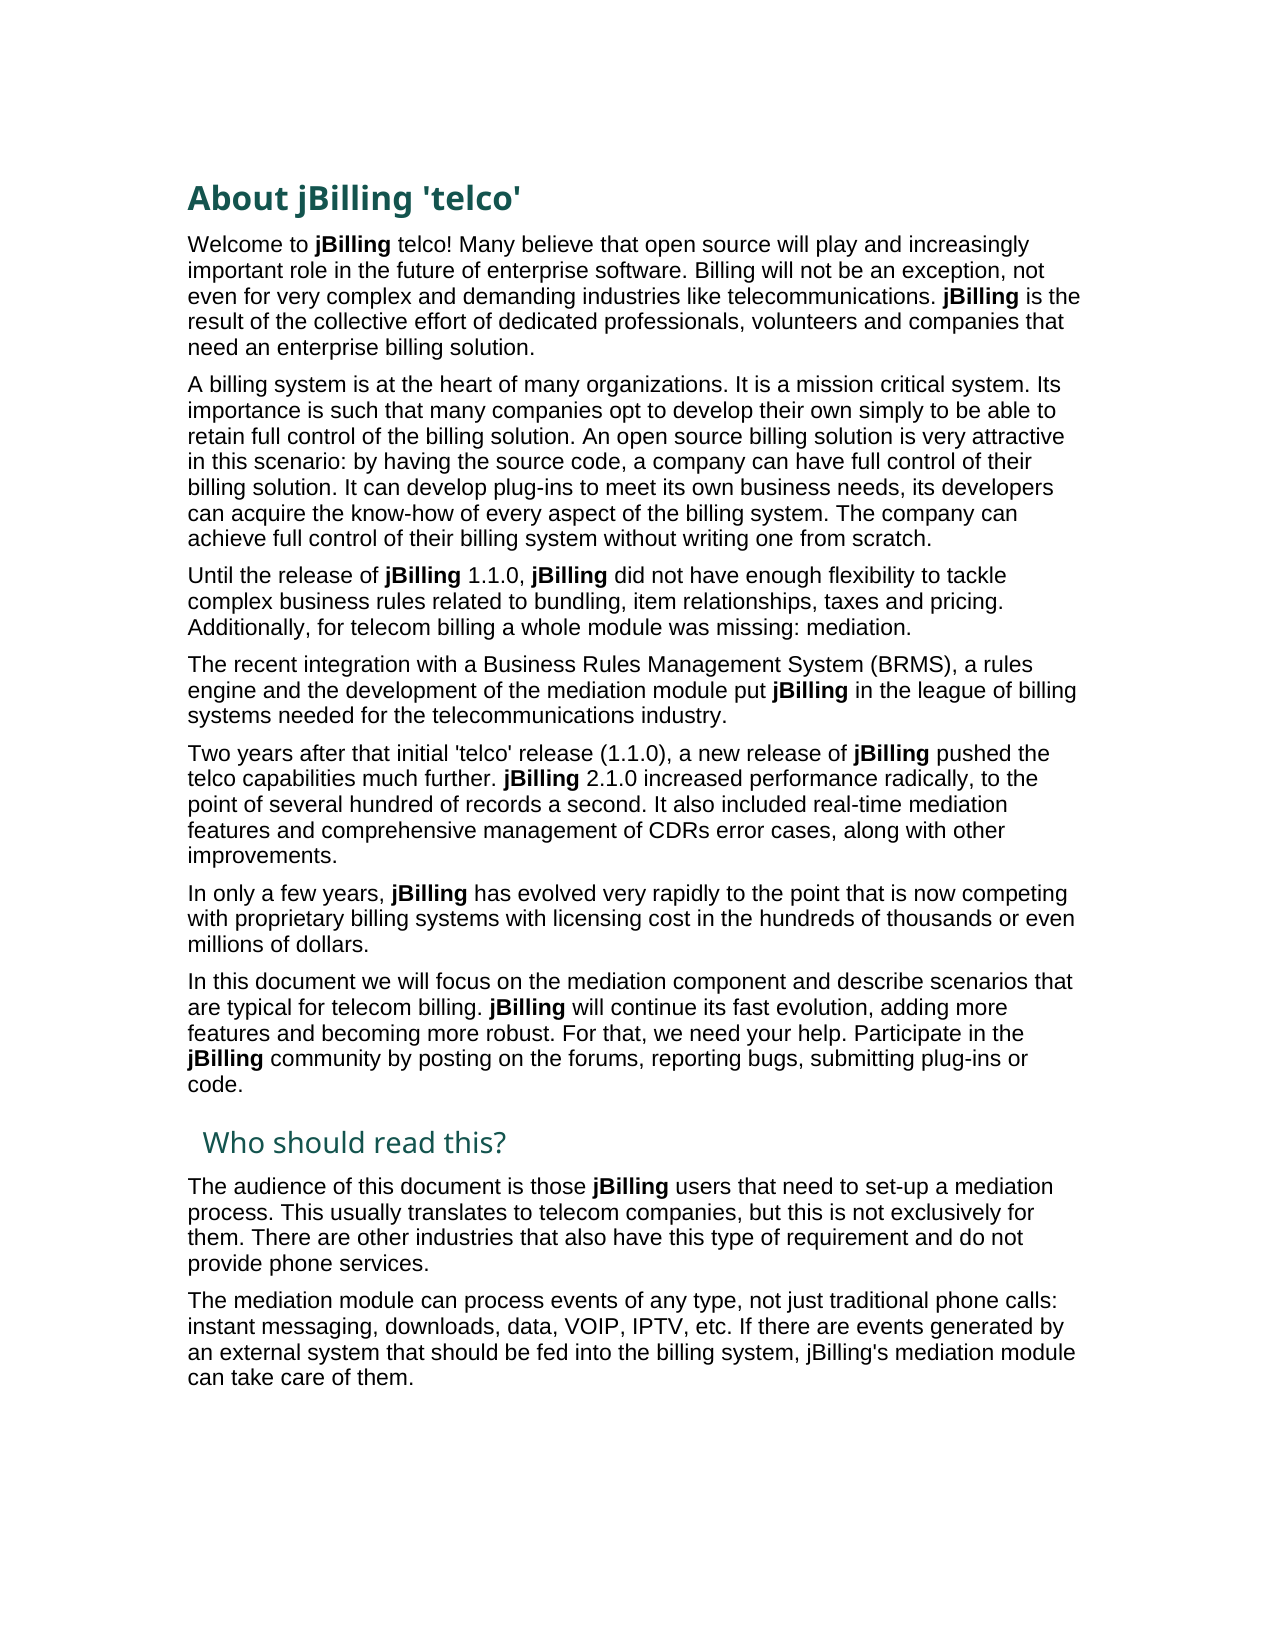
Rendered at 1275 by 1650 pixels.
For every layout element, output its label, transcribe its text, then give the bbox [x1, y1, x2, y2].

text The mediation module can process events of any type, not just traditional phone calls: instant messaging, downloads, data, VOIP, IPTV, etc. If there are events generated by an external system that should be fed into the billing system, jBilling's mediation module can take care of them. [187, 1288, 1087, 1390]
text A billing system is at the heart of many organizations. It is a mission critical system. Its importance is such that many companies opt to develop their own simply to be able to retain full control of the billing solution. An open source billing solution is very attractive in this scenario: by having the source code, a company can have full control of their billing solution. It can develop plug-ins to meet its own business needs, its developers can acquire the know-how of every aspect of the billing system. The company can achieve full control of their billing system without writing one from scratch. [187, 372, 1087, 551]
text The audience of this document is those jBilling users that need to set-up a mediation process. This usually translates to telecom companies, but this is not exclusively for them. There are other industries that also have this type of requirement and do not provide phone services. [187, 1174, 1087, 1276]
text Welcome to jBilling telco! Many believe that open source will play and increasingly important role in the future of enterprise software. Billing will not be an exception, not even for very complex and demanding industries like telecommunications. jBilling is the result of the collective effort of dedicated professionals, volunteers and companies that need an enterprise billing solution. [187, 232, 1087, 360]
text The recent integration with a Business Rules Management System (BRMS), a rules engine and the development of the mediation module put jBilling in the league of billing systems needed for the telecommunications industry. [187, 652, 1087, 729]
text In this document we will focus on the mediation component and describe scenarios that are typical for telecom billing. jBilling will continue its fast evolution, adding more features and becoming more robust. For that, we need your help. Participate in the jBilling community by posting on the forums, reporting bugs, submitting plug-ins or code. [187, 969, 1087, 1097]
text In only a few years, jBilling has evolved very rapidly to the point that is now competing with proprietary billing systems with licensing cost in the hundreds of thousands or even millions of dollars. [187, 880, 1087, 957]
subtitle About jBilling 'telco' [187, 175, 1087, 220]
text Until the release of jBilling 1.1.0, jBilling did not have enough flexibility to tackle complex business rules related to bundling, item relationships, taxes and pricing. Additionally, for telecom billing a whole module was missing: mediation. [187, 563, 1087, 640]
text Two years after that initial 'telco' release (1.1.0), a new release of jBilling pushed the telco capabilities much further. jBilling 2.1.0 increased performance radically, to the point of several hundred of records a second. It also included real-time mediation features and comprehensive management of CDRs error cases, along with other improvements. [187, 741, 1087, 869]
subtitle Who should read this? [202, 1122, 1087, 1162]
